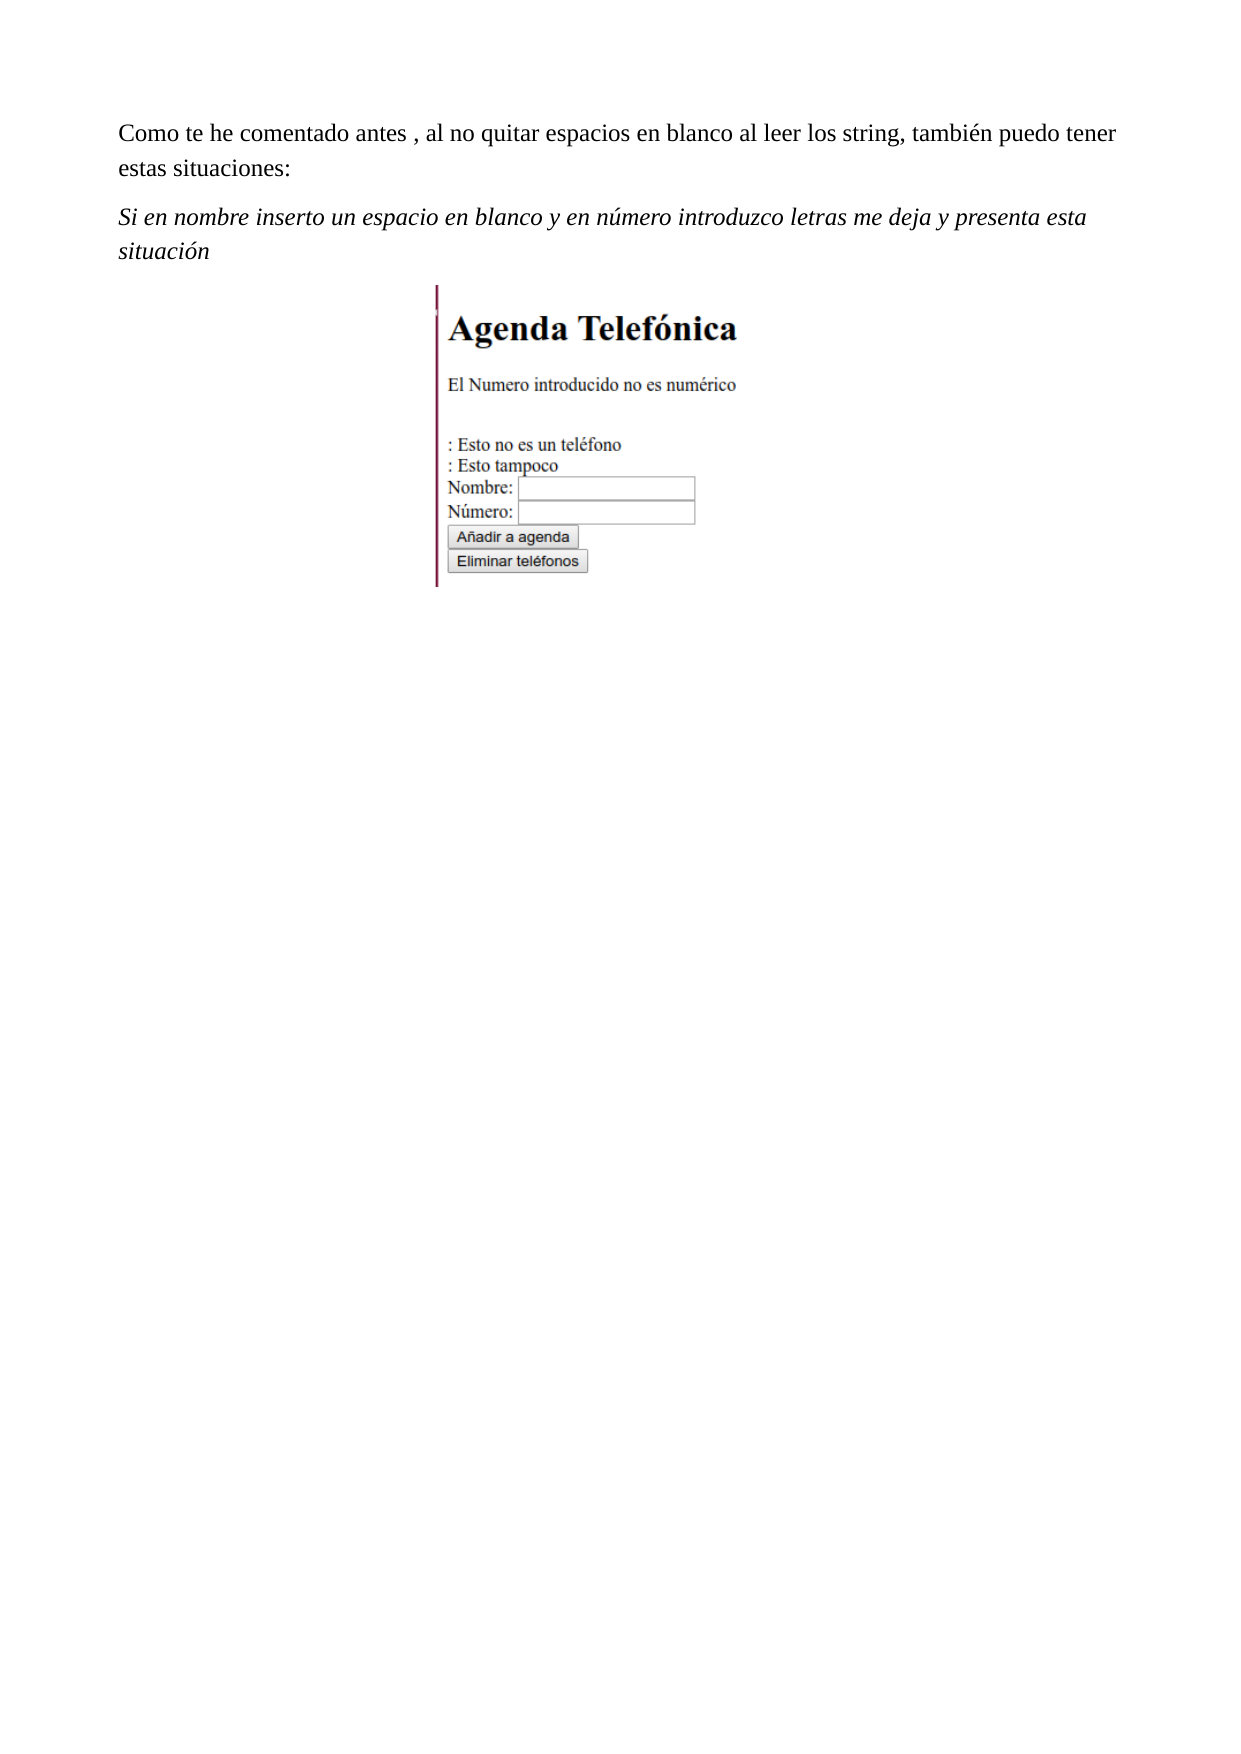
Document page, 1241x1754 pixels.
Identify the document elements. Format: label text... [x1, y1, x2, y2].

text Como te he comentado antes , al no quitar espacios en blanco al leer los string, también puedo tener estas situaciones: [118, 118, 1122, 181]
text Si en nombre inserto un espacio en blanco y en número introduzco letras me deja y presenta esta situación [118, 202, 1122, 265]
picture [435, 285, 805, 587]
